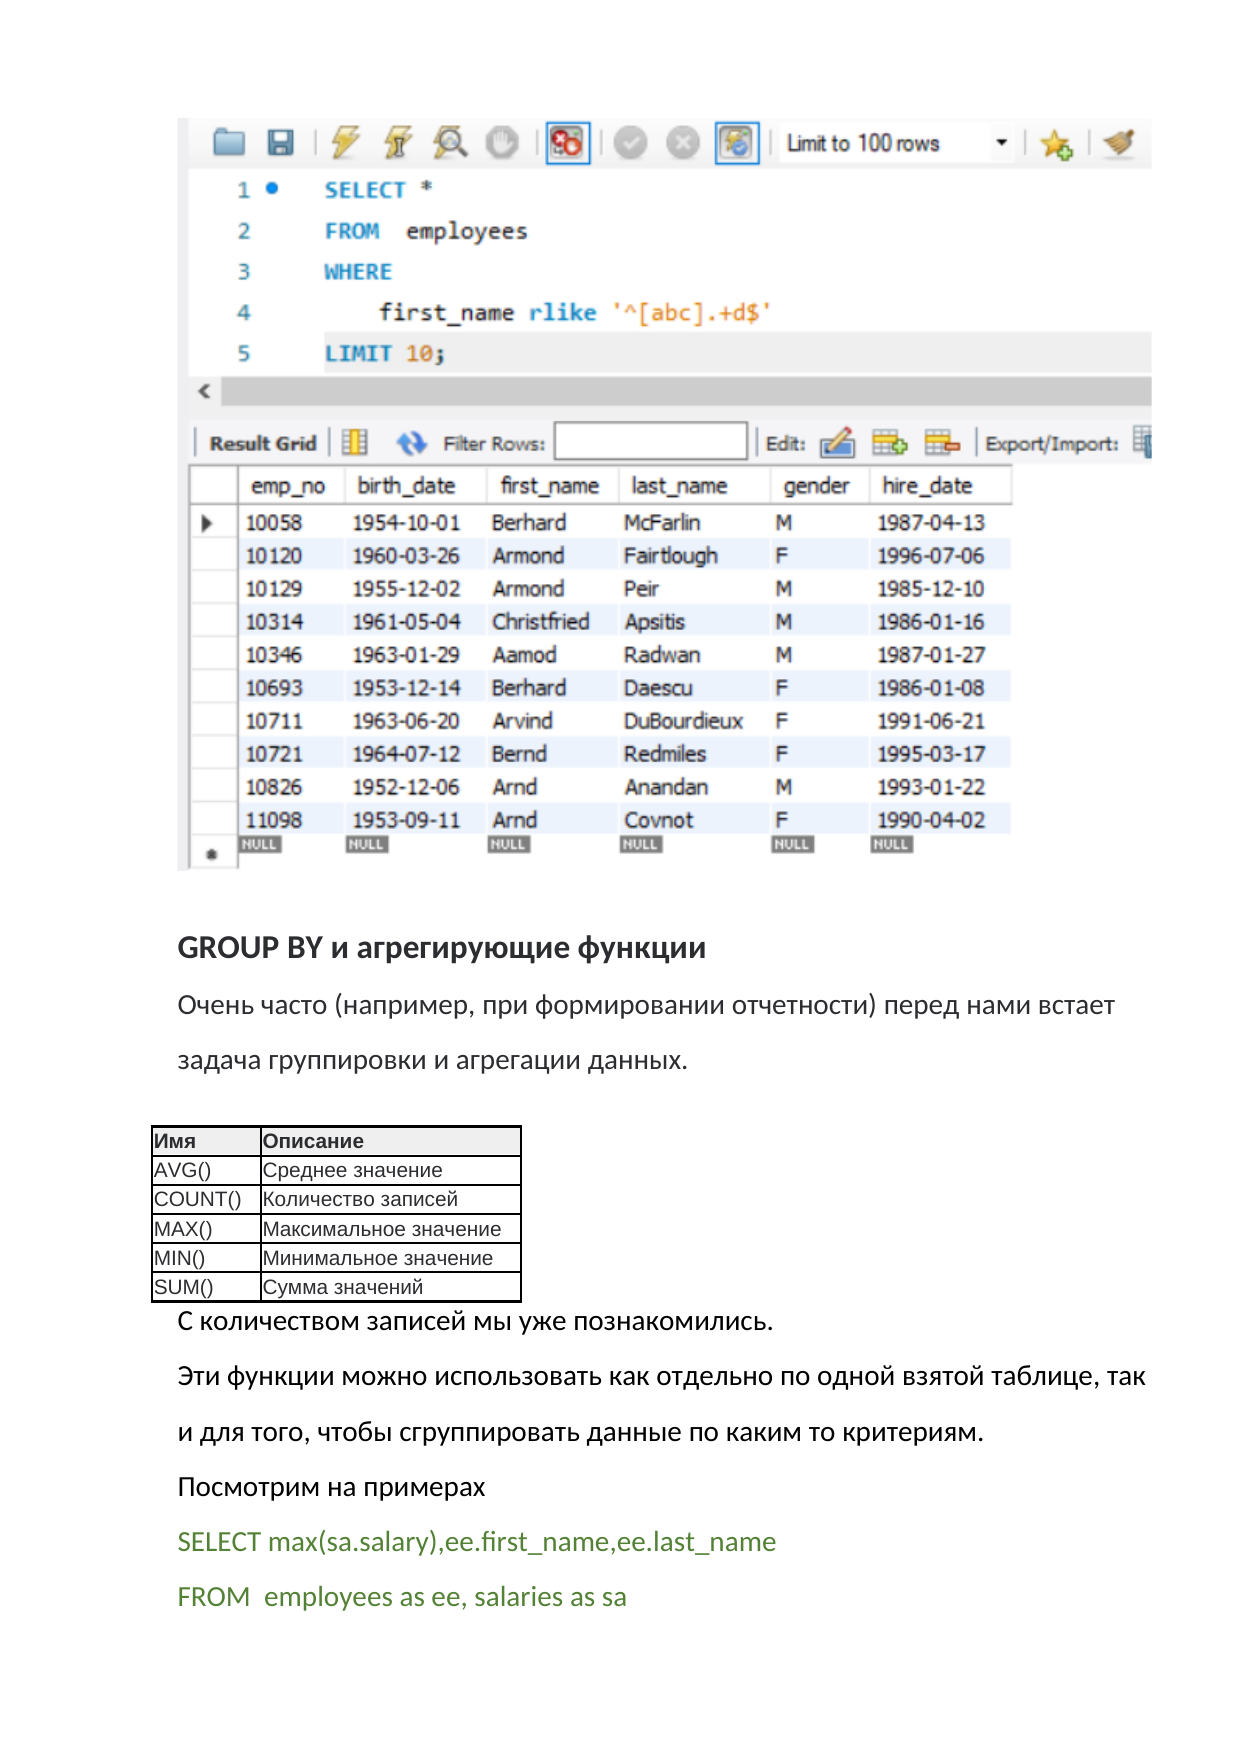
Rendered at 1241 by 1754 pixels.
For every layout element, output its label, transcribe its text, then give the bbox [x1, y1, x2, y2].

table_cell AVG() [153, 1157, 260, 1184]
table_cell Сумма значений [262, 1273, 520, 1300]
table_header Имя [153, 1128, 260, 1154]
table_cell COUNT() [153, 1186, 260, 1213]
table_cell MIN() [153, 1244, 260, 1271]
text Очень часто (например, при формировании отчетности) перед нами встает [177, 986, 1152, 1022]
table_cell SUM() [153, 1273, 260, 1300]
text SELECT max(sa.salary),ee.first_name,ee.last_name [177, 1523, 1152, 1558]
text задача группировки и агрегации данных. [177, 1041, 1152, 1077]
text и для того, чтобы сгруппировать данные по каким то критериям. [177, 1413, 1152, 1448]
table_cell Среднее значение [262, 1157, 520, 1184]
table_header Описание [262, 1128, 520, 1154]
table_cell Минимальное значение [262, 1244, 520, 1271]
text Эти функции можно использовать как отдельно по одной взятой таблице, так [177, 1357, 1152, 1393]
text GROUP BY и агрегирующие функции [177, 926, 1152, 966]
text FROM employees as ee, salaries as sa [177, 1578, 1152, 1613]
table_cell Количество записей [262, 1186, 520, 1213]
table_cell MAX() [153, 1215, 260, 1242]
table_cell Максимальное значение [262, 1215, 520, 1242]
text Посмотрим на примерах [177, 1468, 1152, 1503]
text С количеством записей мы уже познакомились. [177, 1302, 1152, 1338]
picture [177, 118, 1152, 871]
